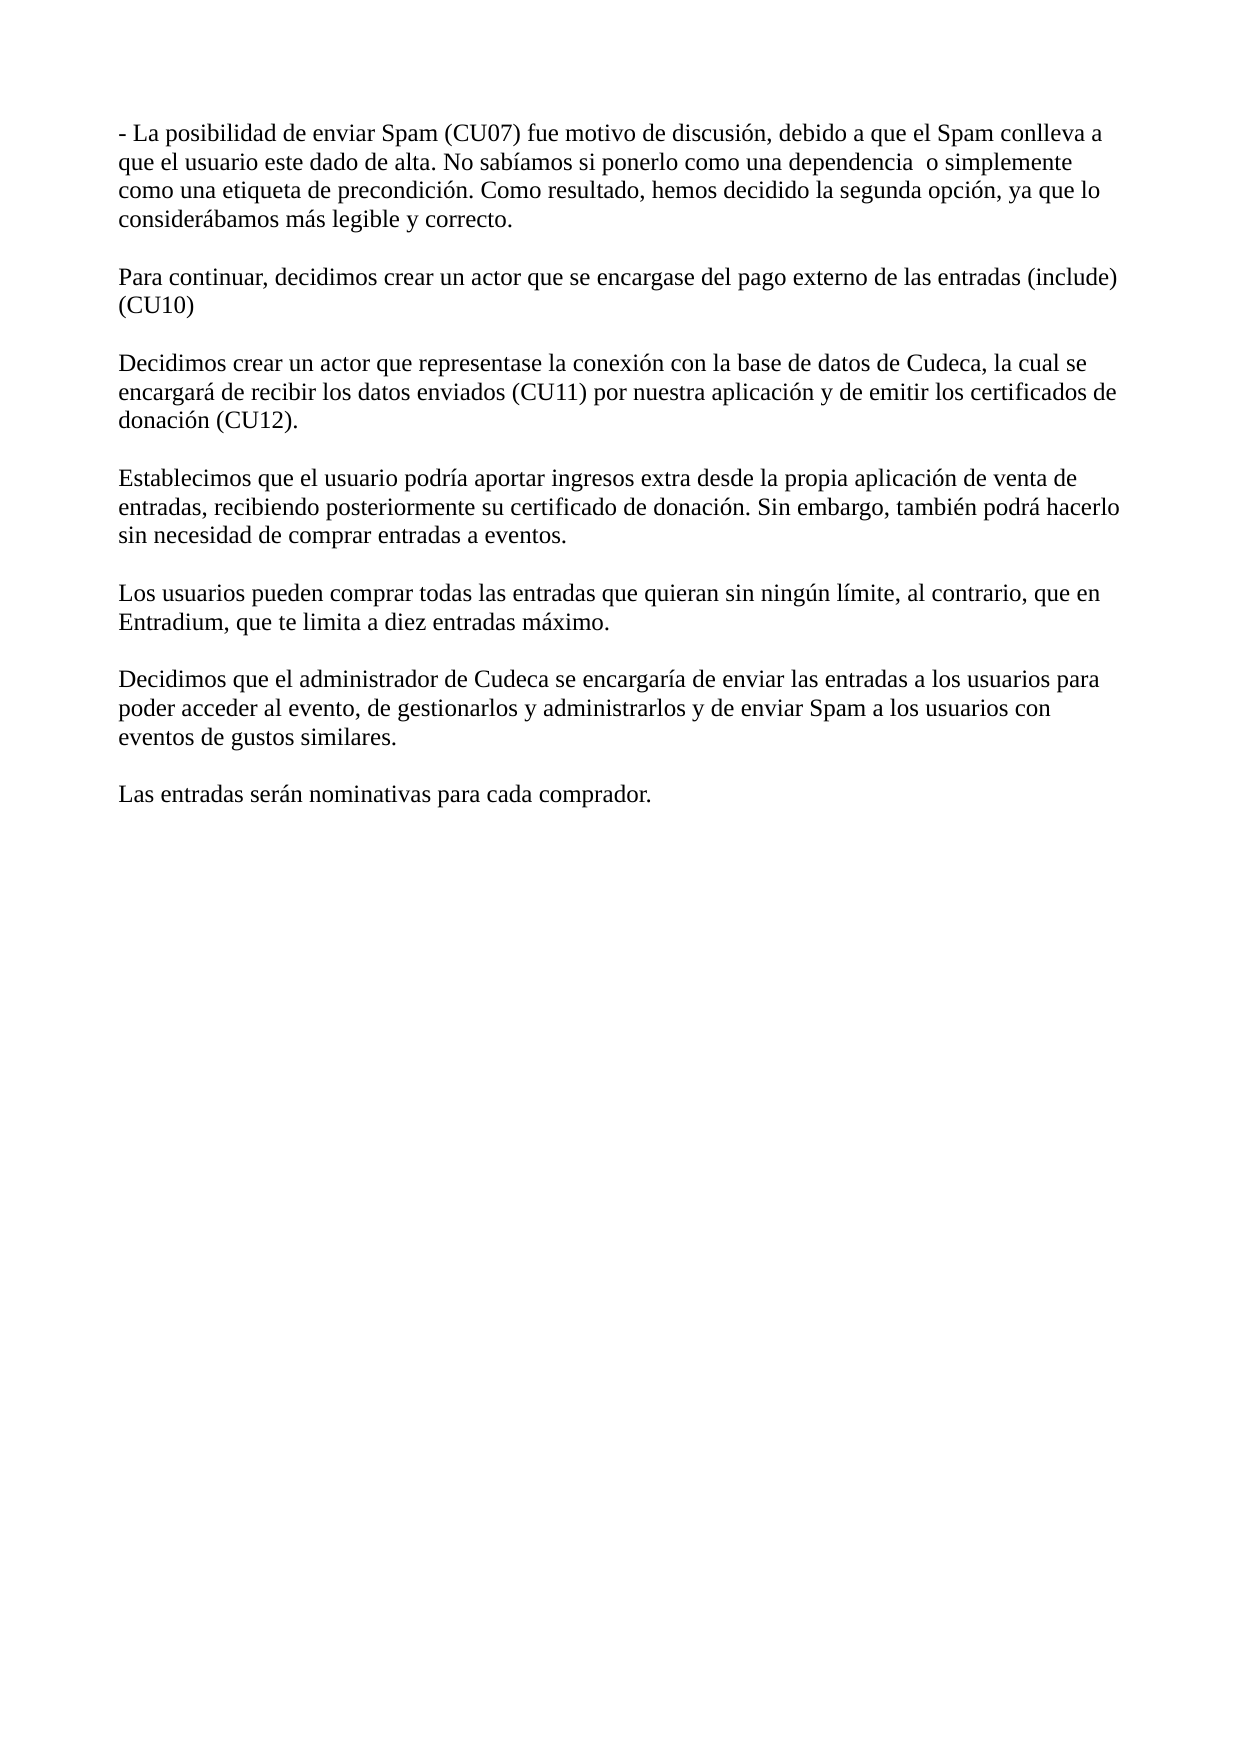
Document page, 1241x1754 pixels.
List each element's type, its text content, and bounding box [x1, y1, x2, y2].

text Las entradas serán nominativas para cada comprador. [118, 779, 1122, 808]
text Establecimos que el usuario podría aportar ingresos extra desde la propia aplicación de venta de entradas, recibiendo posteriormente su certificado de donación. Sin embargo, también podrá hacerlo sin necesidad de comprar entradas a eventos. [118, 463, 1122, 549]
text Para continuar, decidimos crear un actor que se encargase del pago externo de las entradas (include) (CU10) [118, 262, 1122, 319]
text - La posibilidad de enviar Spam (CU07) fue motivo de discusión, debido a que el Spam conlleva a que el usuario este dado de alta. No sabíamos si ponerlo como una dependencia o simplemente como una etiqueta de precondición. Como resultado, hemos decidido la segunda opción, ya que lo considerábamos más legible y correcto. [118, 118, 1122, 233]
text Los usuarios pueden comprar todas las entradas que quieran sin ningún límite, al contrario, que en Entradium, que te limita a diez entradas máximo. [118, 578, 1122, 636]
text Decidimos que el administrador de Cudeca se encargaría de enviar las entradas a los usuarios para poder acceder al evento, de gestionarlos y administrarlos y de enviar Spam a los usuarios con eventos de gustos similares. [118, 664, 1122, 751]
text Decidimos crear un actor que representase la conexión con la base de datos de Cudeca, la cual se encargará de recibir los datos enviados (CU11) por nuestra aplicación y de emitir los certificados de donación (CU12). [118, 348, 1122, 434]
